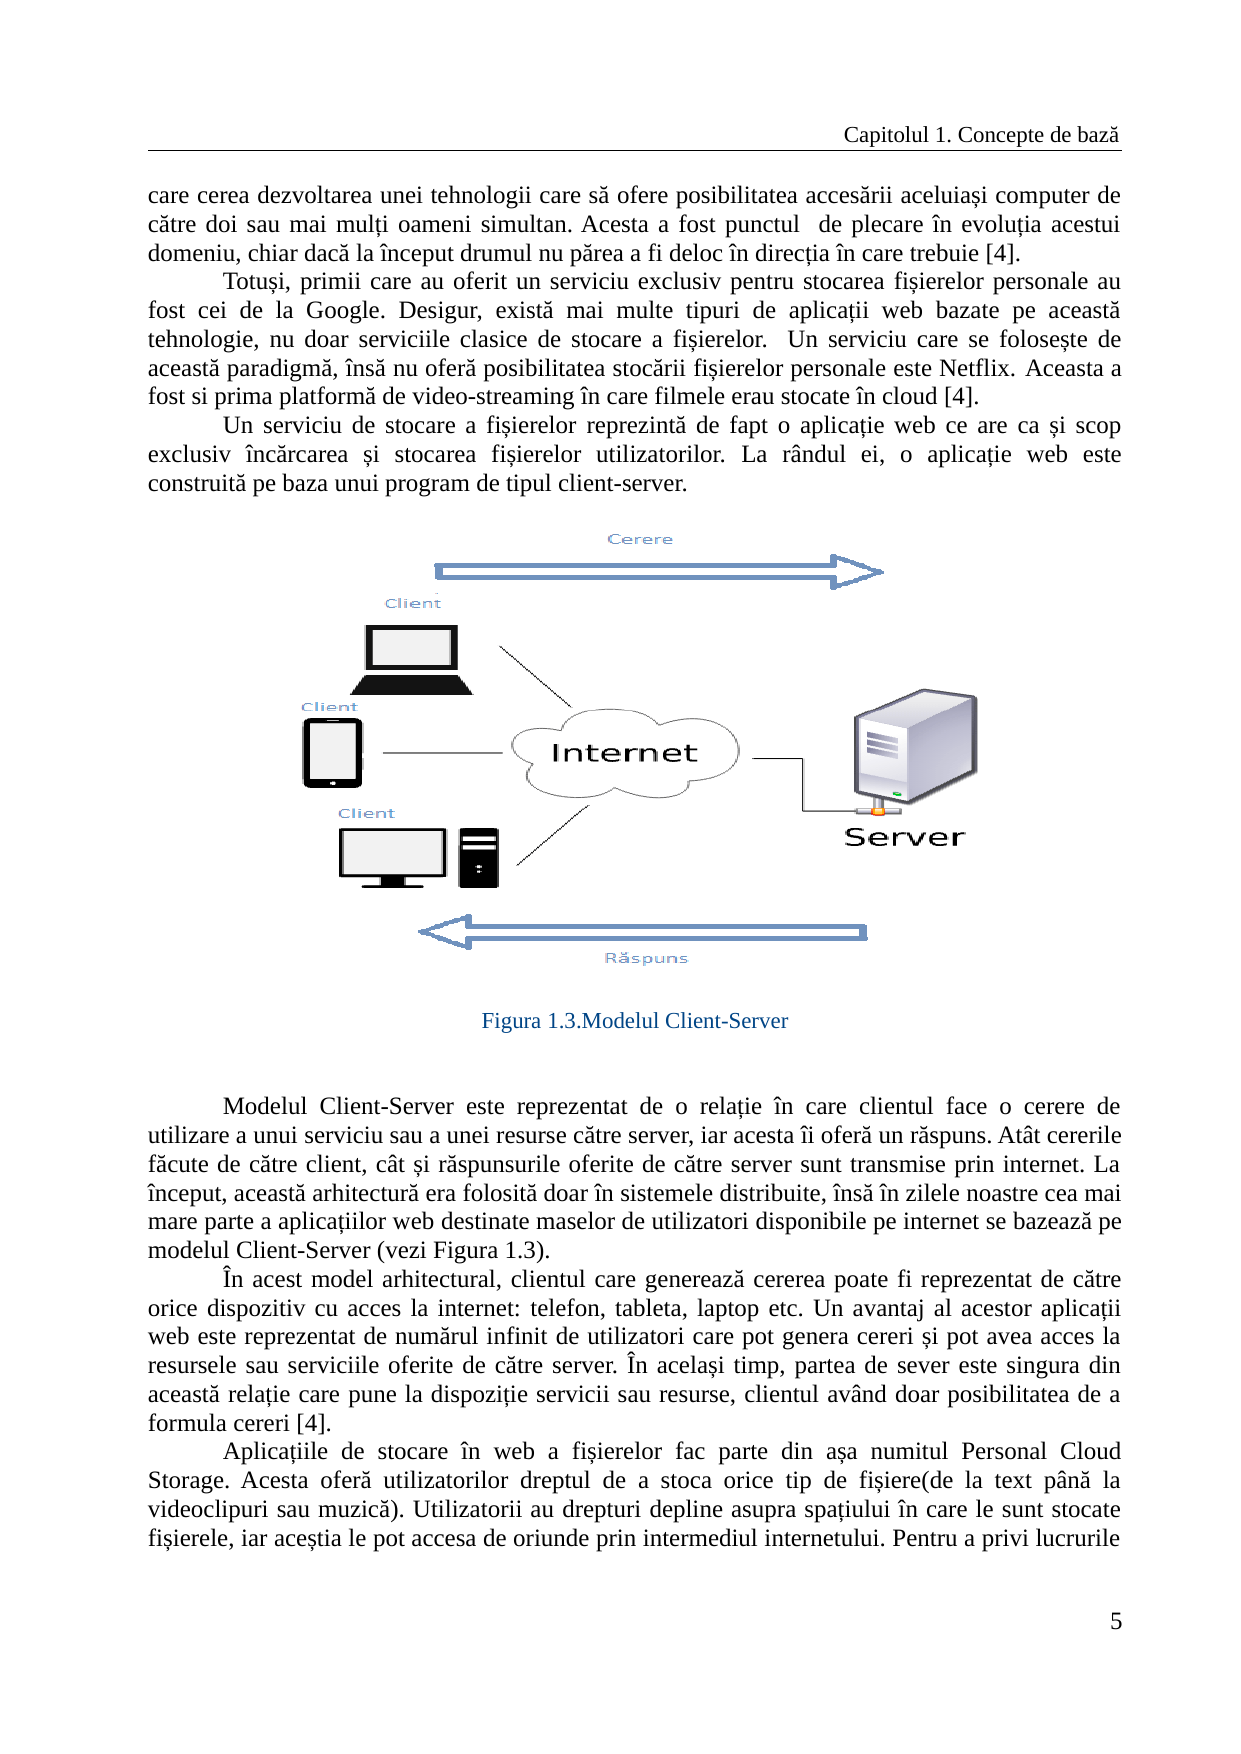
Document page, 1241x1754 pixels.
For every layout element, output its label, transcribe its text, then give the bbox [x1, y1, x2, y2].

text Aplicațiile de stocare în web a fișierelor fac parte din așa numitul Personal Cloud Storage. Acesta oferă utilizatorilor dreptul de a stoca orice tip de fișiere(de la text până la videoclipuri sau muzică). Utilizatorii au drepturi depline asupra spațiului în care le sunt stocate fișierele, iar aceștia le pot accesa de oriunde prin intermediul internetului. Pentru a privi lucrurile [148, 1436, 1122, 1551]
picture [233, 516, 1036, 1003]
text Un serviciu de stocare a fișierelor reprezintă de fapt o aplicație web ce are ca și scop exclusiv încărcarea și stocarea fișierelor utilizatorilor. La rândul ei, o aplicație web este construită pe baza unui program de tipul client-server. [148, 410, 1122, 496]
text Figura 1.3.Modelul Client-Server [234, 1003, 1036, 1034]
text Modelul Client-Server este reprezentat de o relație în care clientul face o cerere de utilizare a unui serviciu sau a unei resurse către server, iar acesta îi oferă un răspuns. Atât cererile făcute de către client, cât și răspunsurile oferite de către server sunt transmise prin internet. La început, această arhitectură era folosită doar în sistemele distribuite, însă în zilele noastre cea mai mare parte a aplicațiilor web destinate maselor de utilizatori disponibile pe internet se bazează pe modelul Client-Server (vezi Figura 1.3). [148, 1091, 1122, 1264]
text Serviciile de stocare a fișierelor accesibile maselor de oameni nu sunt disponibile de foarte mult timp în mediul online, însă acestea au o bază destul de veche. Primul pas spre serviciile oferite în momentul de față a fost făcut încă din 1963, atunci când MIT a primit niște fonduri substanțiale cu scopul folosirii acestora în domeniul cercetării. În cadrul domeniilor de cercetare pe care MIT urma să le exploateze cu ajutorul acelor fonduri a fost stipulată și o clauză care cerea dezvoltarea unei tehnologii care să ofere posibilitatea accesării aceluiași computer de către doi sau mai mulți oameni simultan. Acesta a fost punctul de plecare în evoluția acestui domeniu, chiar dacă la început drumul nu părea a fi deloc în direcția în care trebuie Error: Reference source not found. [148, 180, 1122, 266]
text În acest model arhitectural, clientul care generează cererea poate fi reprezentat de către orice dispozitiv cu acces la internet: telefon, tableta, laptop etc. Un avantaj al acestor aplicații web este reprezentat de numărul infinit de utilizatori care pot genera cereri și pot avea acces la resursele sau serviciile oferite de către server. În același timp, partea de sever este singura din această relație care pune la dispoziție servicii sau resurse, clientul având doar posibilitatea de a formula cereri Error: Reference source not found. [148, 1264, 1122, 1436]
text Totuși, primii care au oferit un serviciu exclusiv pentru stocarea fișierelor personale au fost cei de la Google. Desigur, există mai multe tipuri de aplicații web bazate pe această tehnologie, nu doar serviciile clasice de stocare a fișierelor. Un serviciu care se folosește de această paradigmă, însă nu oferă posibilitatea stocării fișierelor personale este Netflix. Aceasta a fost si prima platformă de video-streaming în care filmele erau stocate în cloud Error: Reference source not found. [148, 266, 1122, 410]
